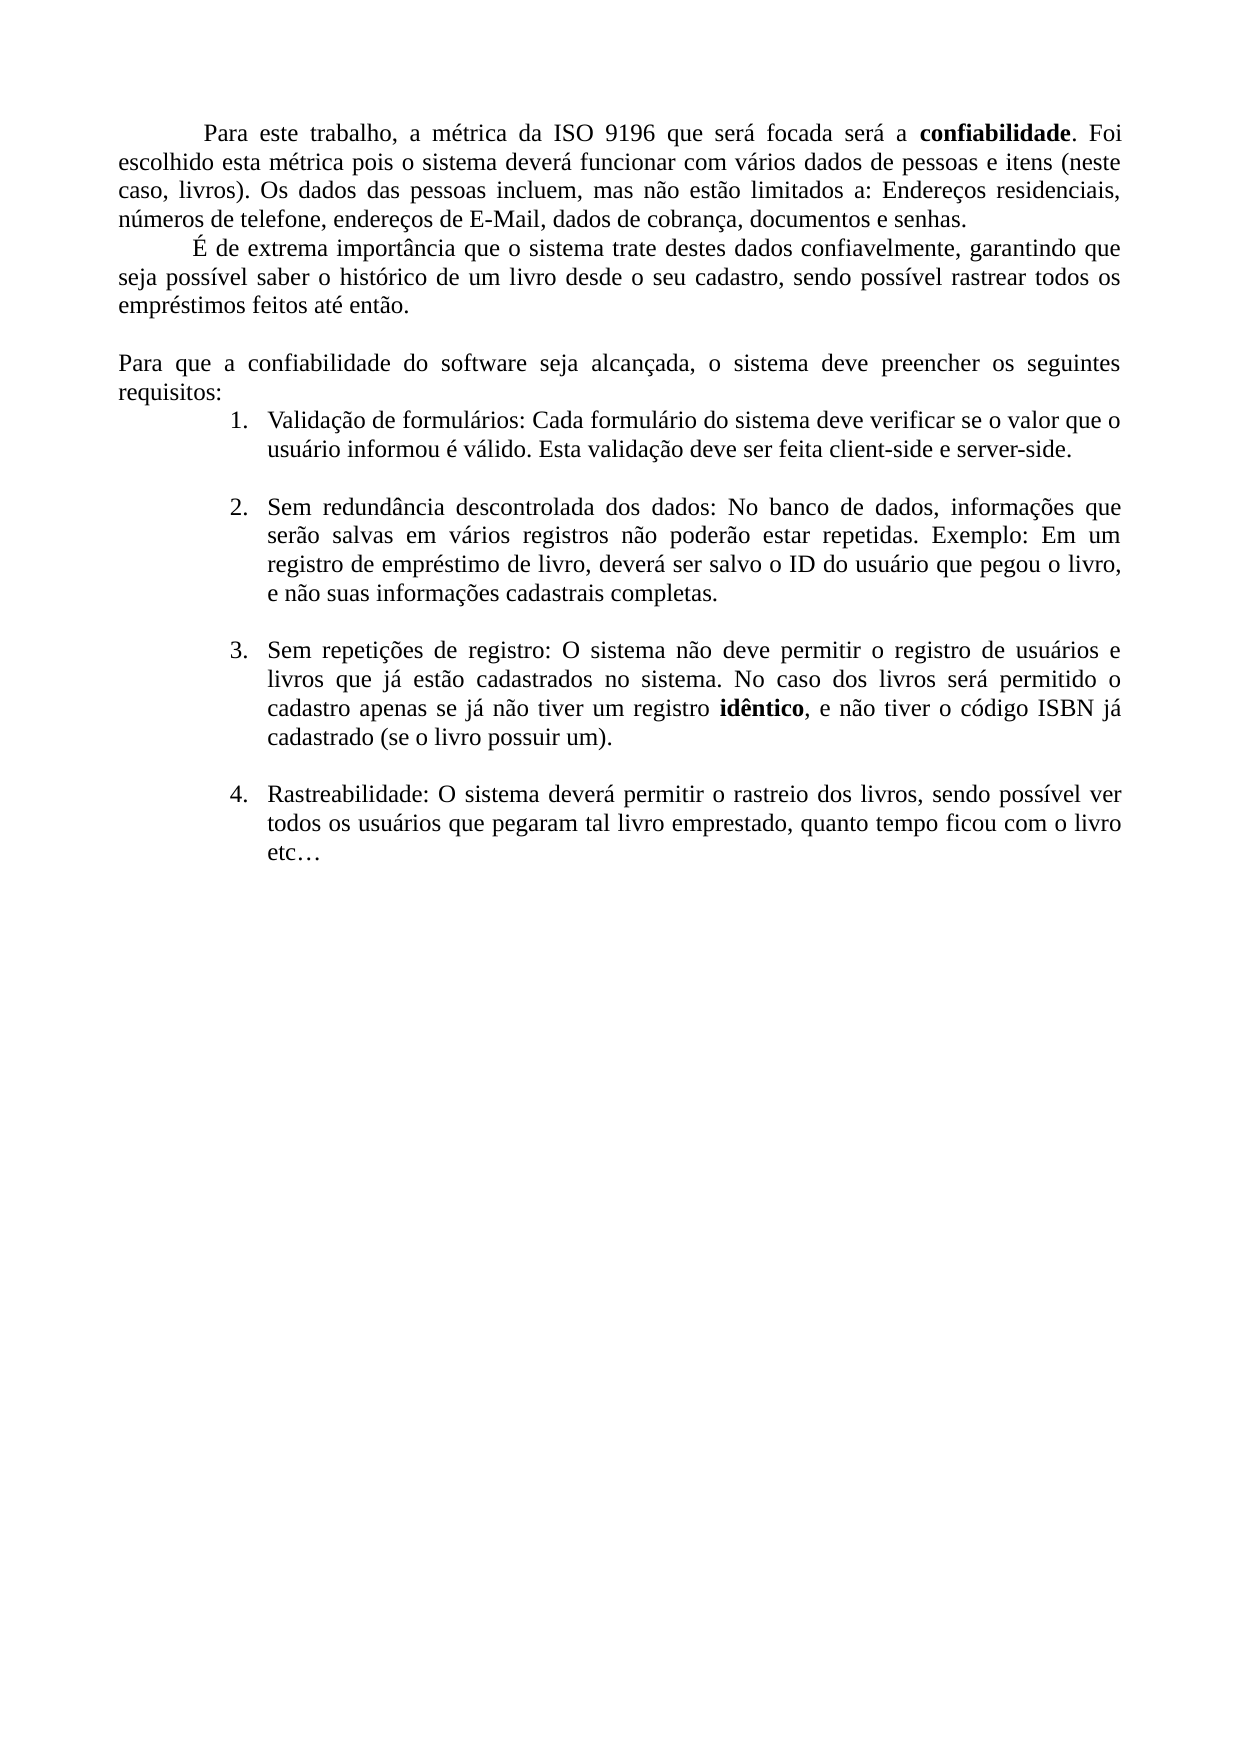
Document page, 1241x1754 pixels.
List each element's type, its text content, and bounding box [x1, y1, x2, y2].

text Para este trabalho, a métrica da ISO 9196 que será focada será a confiabilidade. Foi escolhido esta métrica pois o sistema deverá funcionar com vários dados de pessoas e itens (neste caso, livros). Os dados das pessoas incluem, mas não estão limitados a: Endereços residenciais, números de telefone, endereços de E-Mail, dados de cobrança, documentos e senhas. [118, 118, 1122, 233]
list Rastreabilidade: O sistema deverá permitir o rastreio dos livros, sendo possível ver todos os usuários que pegaram tal livro emprestado, quanto tempo ficou com o livro etc… [229, 779, 1122, 866]
list Sem redundância descontrolada dos dados: No banco de dados, informações que serão salvas em vários registros não poderão estar repetidas. Exemplo: Em um registro de empréstimo de livro, deverá ser salvo o ID do usuário que pegou o livro, e não suas informações cadastrais completas. [229, 492, 1122, 607]
text É de extrema importância que o sistema trate destes dados confiavelmente, garantindo que seja possível saber o histórico de um livro desde o seu cadastro, sendo possível rastrear todos os empréstimos feitos até então. [118, 233, 1122, 319]
list Sem repetições de registro: O sistema não deve permitir o registro de usuários e livros que já estão cadastrados no sistema. No caso dos livros será permitido o cadastro apenas se já não tiver um registro idêntico, e não tiver o código ISBN já cadastrado (se o livro possuir um). [229, 636, 1122, 751]
text Para que a confiabilidade do software seja alcançada, o sistema deve preencher os seguintes requisitos: [118, 348, 1122, 406]
list Validação de formulários: Cada formulário do sistema deve verificar se o valor que o usuário informou é válido. Esta validação deve ser feita client-side e server-side. [229, 406, 1122, 463]
